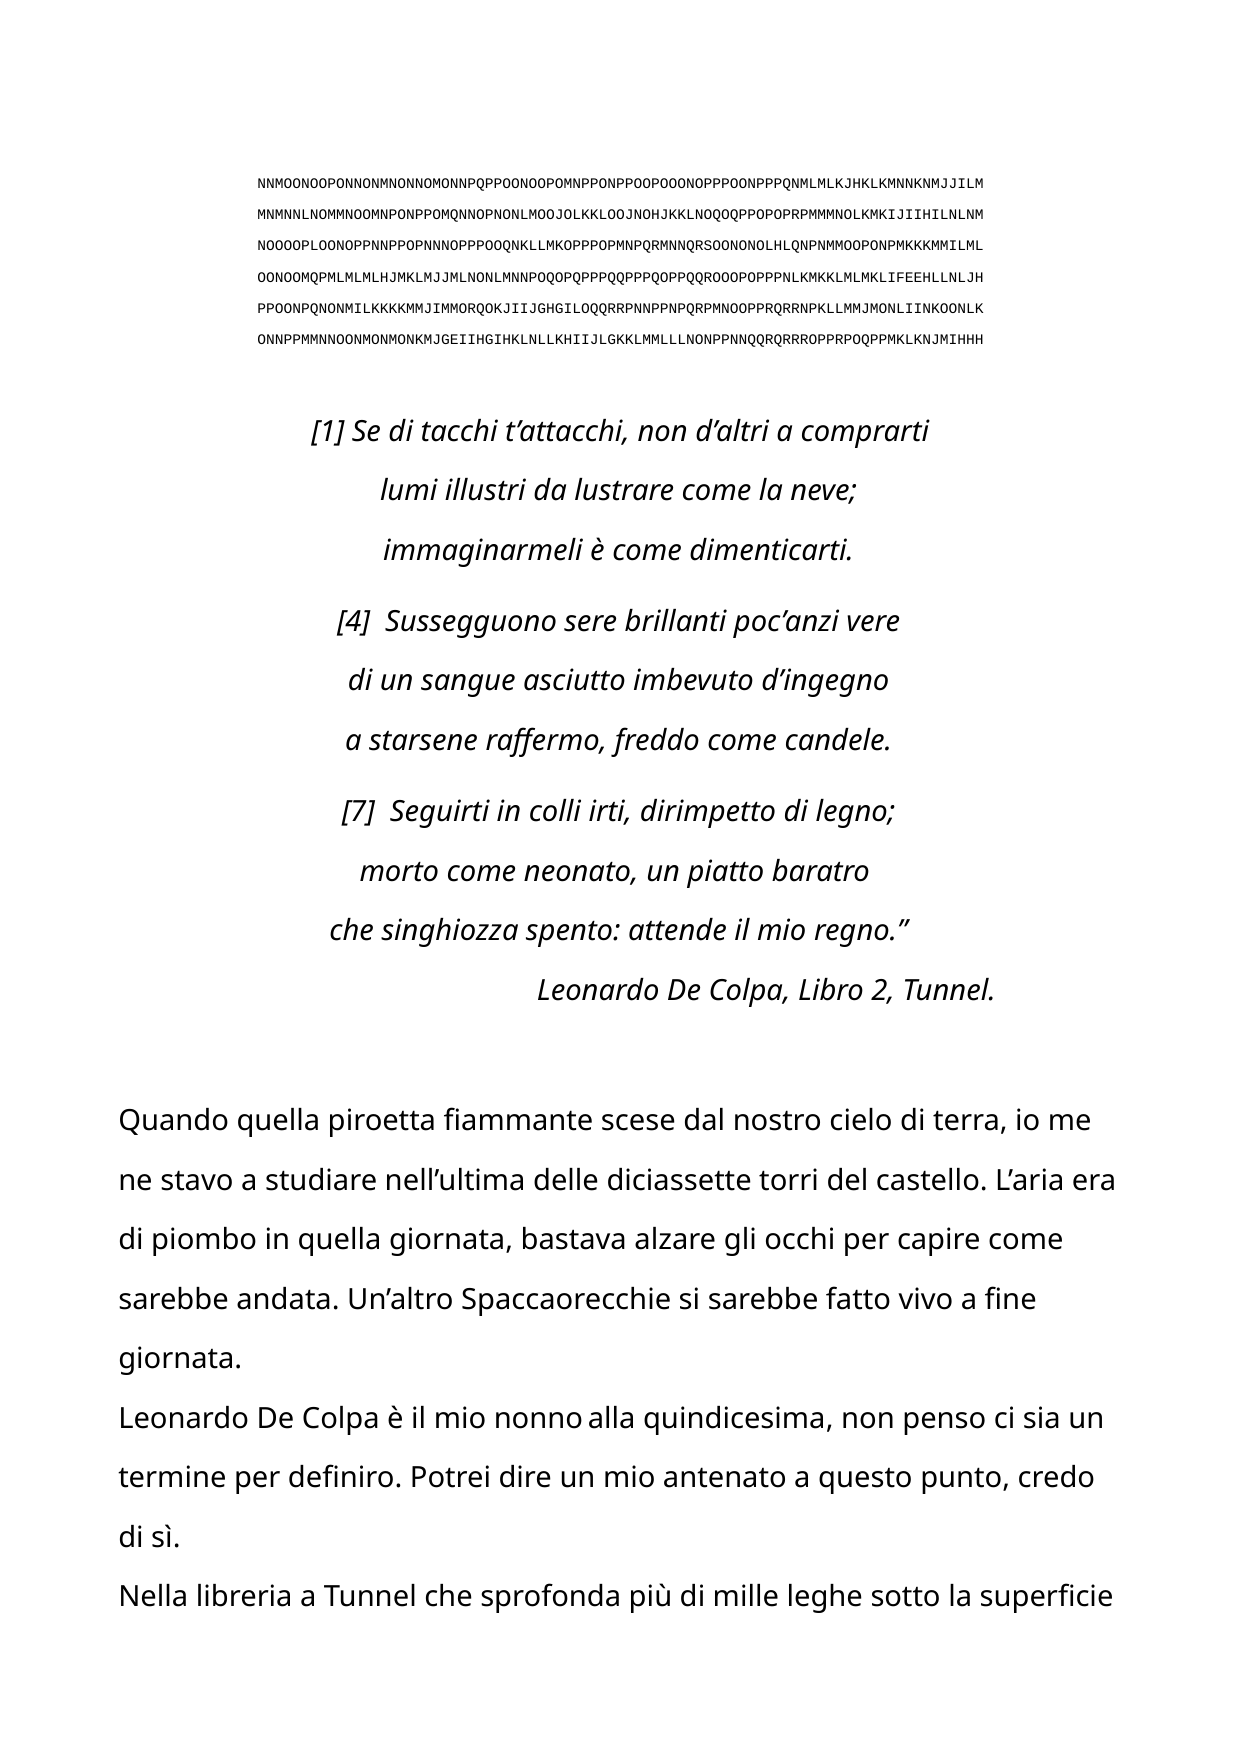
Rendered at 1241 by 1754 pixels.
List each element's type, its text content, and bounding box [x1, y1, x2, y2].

text OONOOMQPMLMLMLHJMKLMJJMLNONLMNNPOQOPQPPPQQPPPQOPPQQROOOPOPPPNLKMKKLMLMKLIFEEHLLNLJH [118, 270, 1122, 286]
text [7] Seguirti in colli irti, dirimpetto di legno; morto come neonato, un piatto baratro che singhiozza spento: attende il mio regno.” Leonardo De Colpa, Libro 2, Tunnel. [118, 790, 1122, 1068]
text ONNPPMMNNOONMONMONKMJGEIIHGIHKLNLLKHIIJLGKKLMMLLLNONPPNNQQRQRRROPPRPOQPPMKLKNJMIHHH [118, 332, 1122, 349]
text NNMOONOOPONNONMNONNOMONNPQPPOONOOPOMNPPONPPOOPOOONOPPPOONPPPQNMLMLKJHKLKMNNKNMJJILM [118, 176, 1122, 193]
text MNMNNLNOMMNOOMNPONPPOMQNNOPNONLMOOJOLKKLOOJNOHJKKLNOQOQPPOPOPRPMMMNOLKMKIJIIHILNLNM [118, 207, 1122, 224]
text NOOOOPLOONOPPNNPPOPNNNOPPPOOQNKLLMKOPPPOPMNPQRMNNQRSOONONOLHLQNPNMMOOPONPMKKKMMILML [118, 239, 1122, 255]
text [1] Se di tacchi t’attacchi, non d’altri a comprarti lumi illustri da lustrare come la neve; immaginarmeli è come dimenticarti. [118, 410, 1122, 568]
text [4] Sussegguono sere brillanti poc’anzi vere di un sangue asciutto imbevuto d’ingegno a starsene raffermo, freddo come candele. [118, 600, 1122, 759]
text PPOONPQNONMILKKKKMMJIMMORQOKJIIJGHGILOQQRRPNNPPNPQRPMNOOPPRQRRNPKLLMMJMONLIINKOONLK [118, 301, 1122, 317]
text Quando quella piroetta fiammante scese dal nostro cielo di terra, io me ne stavo a studiare nell’ultima delle diciassette torri del castello. L’aria era di piombo in quella giornata, bastava alzare gli occhi per capire come sarebbe andata. Un’altro Spaccaorecchie si sarebbe fatto vivo a fine giornata. Leonardo De Colpa è il mio nonno alla quindicesima, non penso ci sia un termine per definiro. Potrei dire un mio antenato a questo punto, credo di sì. Nella libreria a Tunnel che sprofonda più di mille leghe sotto la superficie [118, 1100, 1122, 1615]
